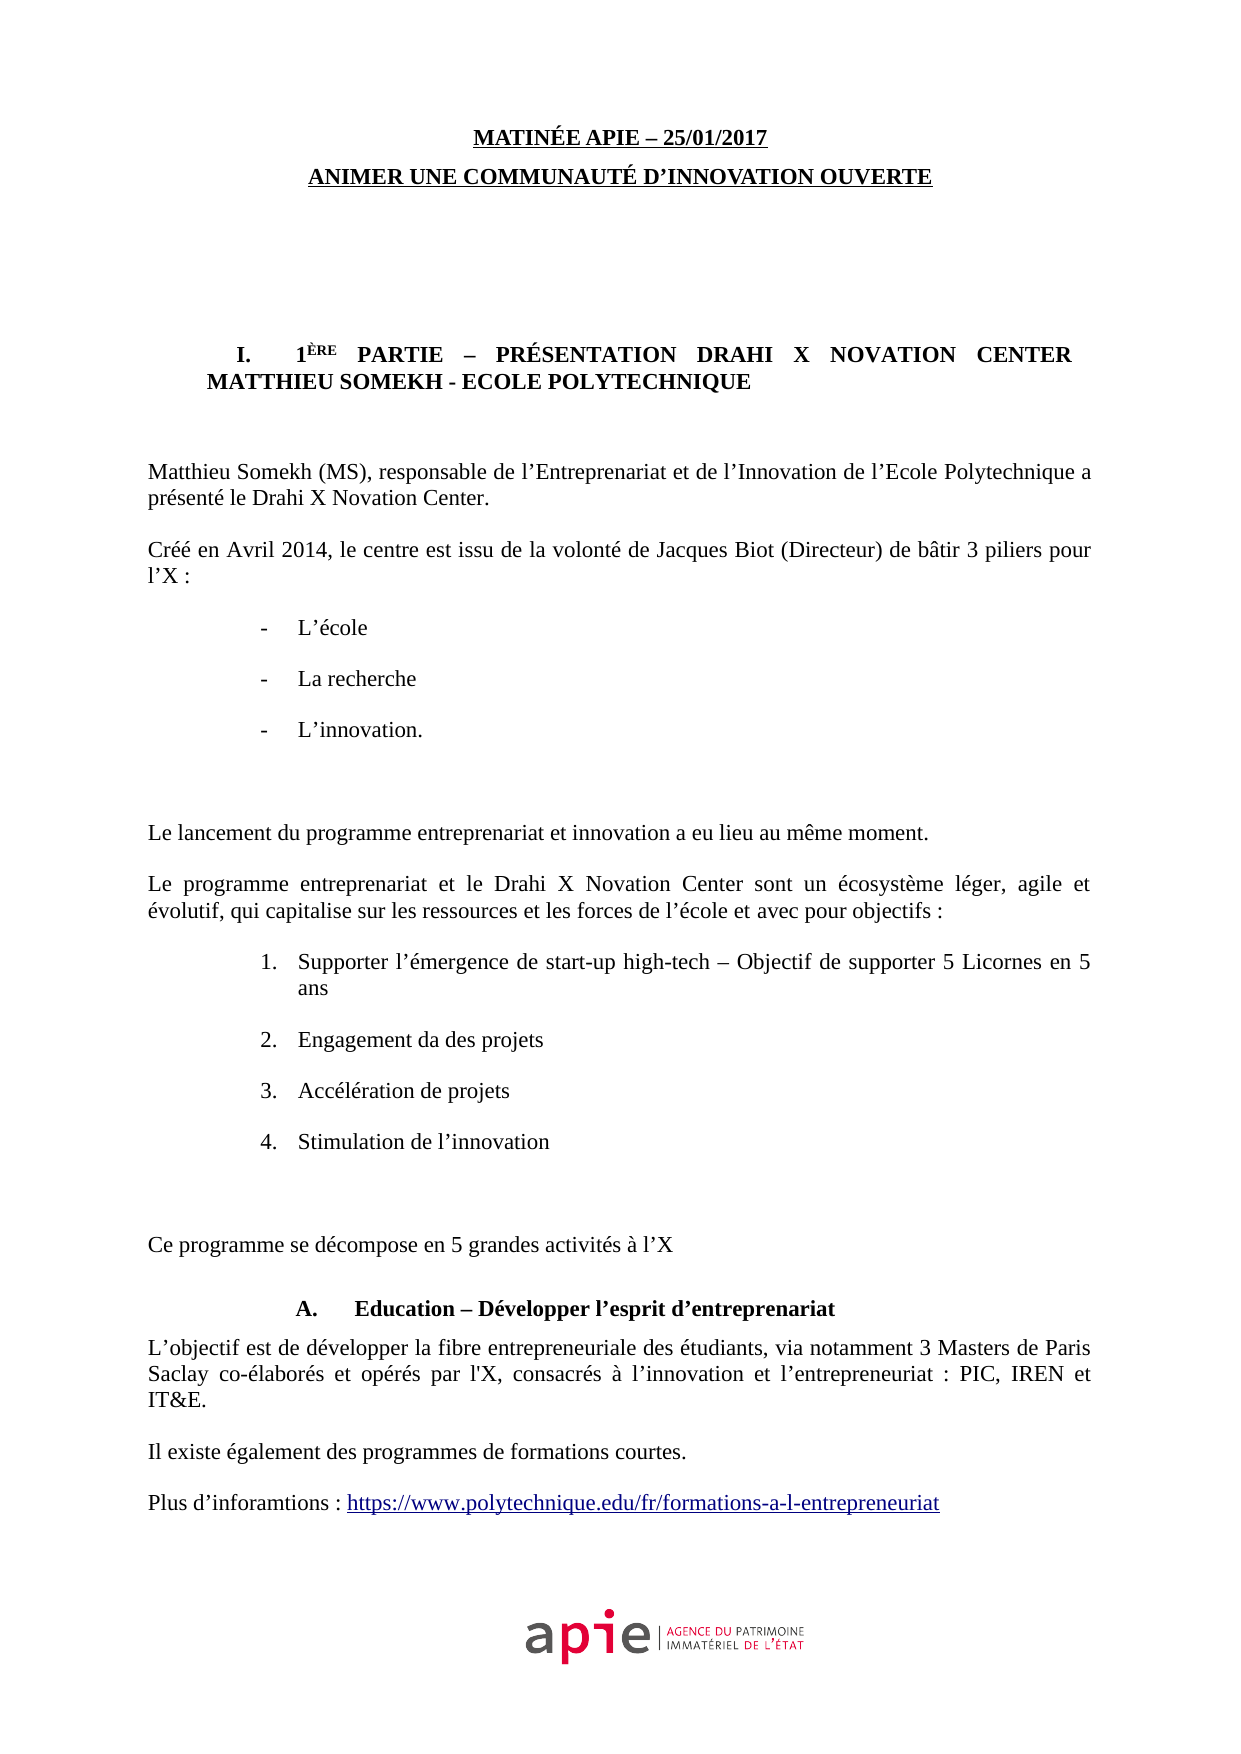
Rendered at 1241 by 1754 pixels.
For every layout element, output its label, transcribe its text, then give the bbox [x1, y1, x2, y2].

list Supporter l’émergence de start-up high-tech – Objectif de supporter 5 Licornes en 5 ans [260, 948, 1093, 1001]
list Engagement da des projets [260, 1026, 1093, 1052]
list Accélération de projets [260, 1077, 1093, 1103]
list L’école [260, 613, 1093, 640]
text Il existe également des programmes de formations courtes. [148, 1438, 1093, 1464]
subtitle 1ère Partie – Présentation DRAHI X novation Center Matthieu SomekH - Ecole Polytechnique [148, 342, 1093, 394]
text Le lancement du programme entreprenariat et innovation a eu lieu au même moment. [148, 819, 1093, 845]
list La recherche [260, 665, 1093, 691]
text Le programme entreprenariat et le Drahi X Novation Center sont un écosystème léger, agile et évolutif, qui capitalise sur les ressources et les forces de l’école et avec pour objectifs : [148, 870, 1093, 923]
text Ce programme se décompose en 5 grandes activités à l’X [148, 1231, 1093, 1257]
subtitle Education – Développer l’esprit d’entreprenariat [207, 1295, 1093, 1321]
text Créé en Avril 2014, le centre est issu de la volonté de Jacques Biot (Directeur) de bâtir 3 piliers pour l’X : [148, 536, 1093, 588]
text Plus d’inforamtions : https://www.polytechnique.edu/fr/formations-a-l-entrepreneuriat [148, 1489, 1093, 1516]
text Matthieu Somekh (MS), responsable de l’Entreprenariat et de l’Innovation de l’Ecole Polytechnique a présenté le Drahi X Novation Center. [148, 458, 1093, 511]
list L’innovation. [260, 716, 1093, 743]
list Stimulation de l’innovation [260, 1128, 1093, 1155]
text L’objectif est de développer la fibre entrepreneuriale des étudiants, via notamment 3 Masters de Paris Saclay co-élaborés et opérés par l'X, consacrés à l’innovation et l’entrepreneuriat : PIC, IREN et IT&E. [148, 1334, 1093, 1413]
text Matinée APIE – 25/01/2017 Animer une communauté d’Innovation Ouverte [148, 124, 1093, 189]
